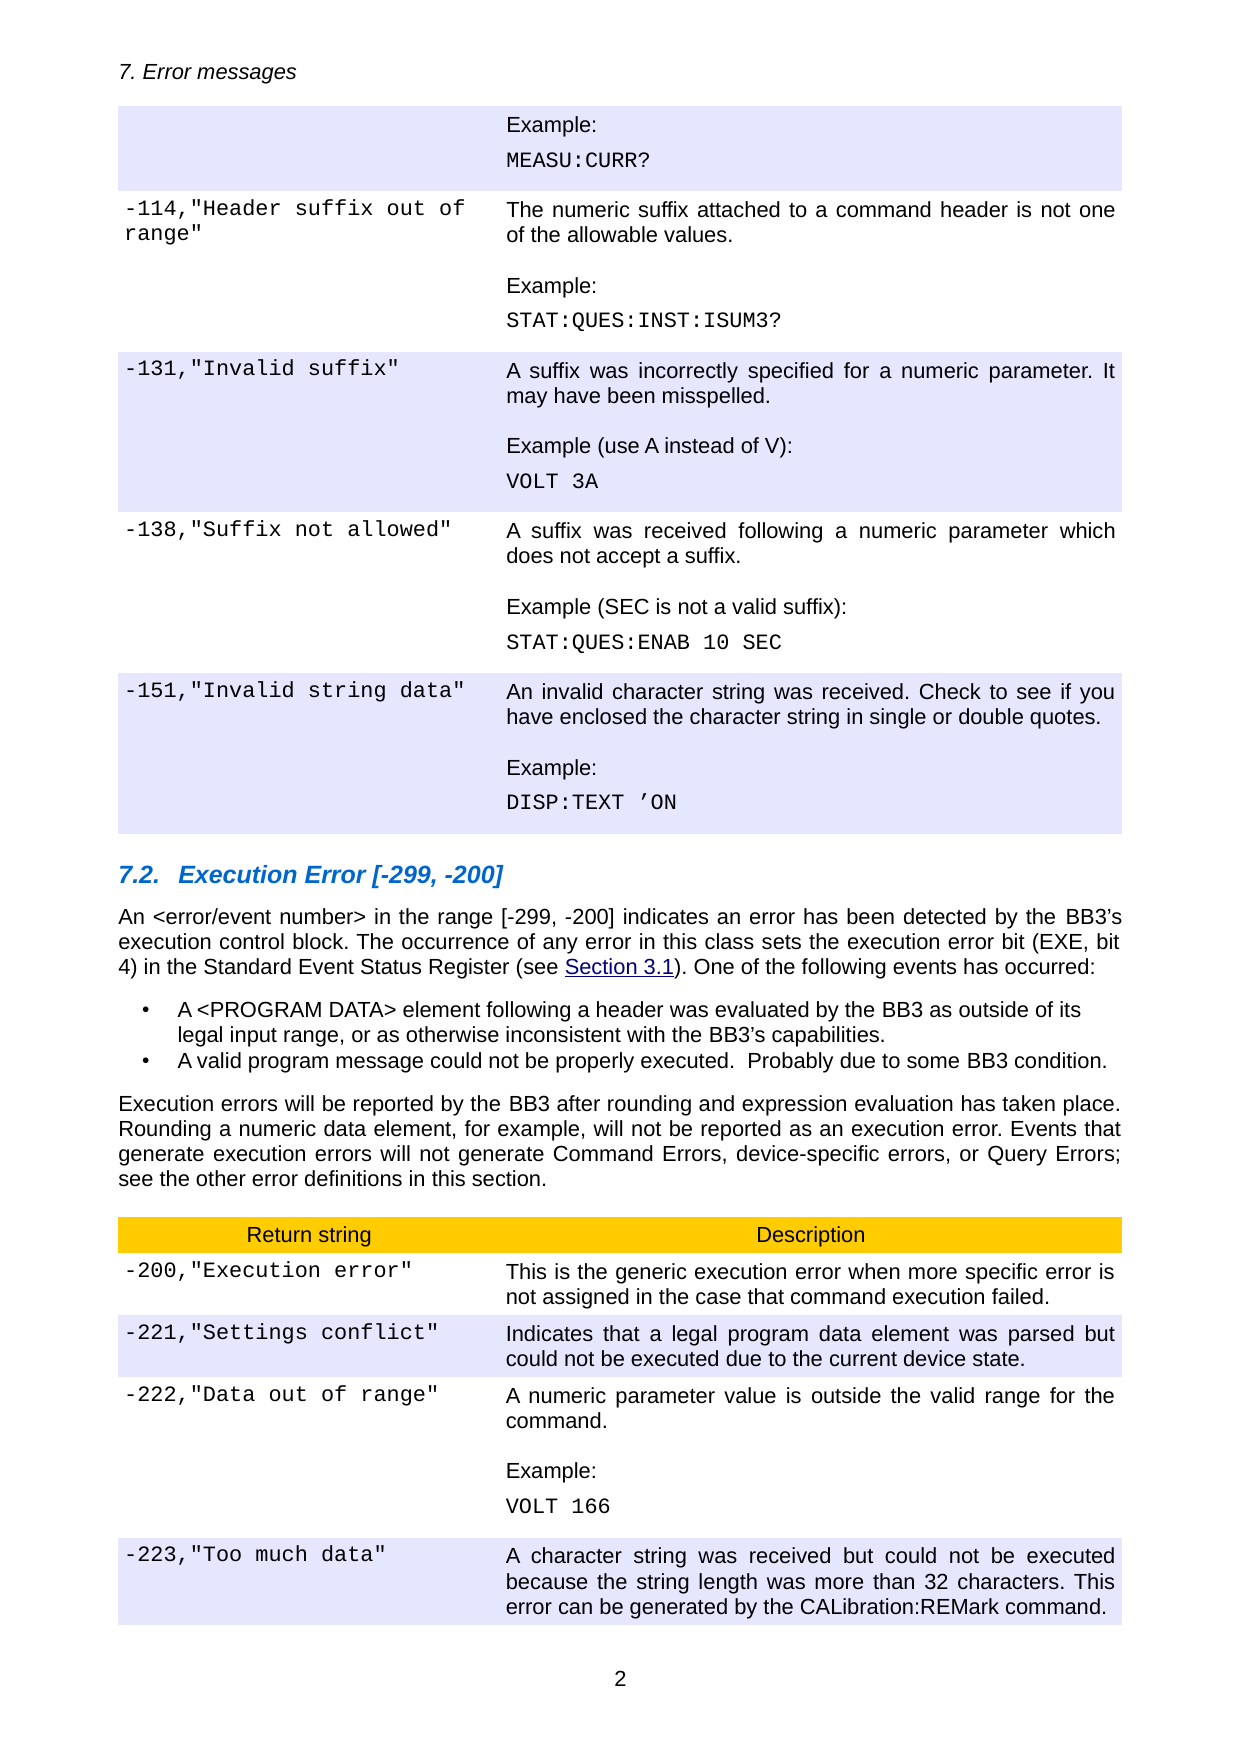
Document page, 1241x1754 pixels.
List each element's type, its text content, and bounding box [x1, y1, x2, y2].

table_cell A suffix was received following a numeric parameter which does not accept a suffix. Example (SEC is not a valid suffix): STAT:QUES:ENAB 10 SEC [500, 513, 1122, 673]
table_cell Example: MEASU:CURR? [500, 106, 1122, 191]
table_cell -222,"Data out of range" [118, 1377, 500, 1538]
table_cell -221,"Settings conflict" [118, 1315, 500, 1377]
table_cell -223,"Too much data" [118, 1538, 500, 1625]
table_cell [118, 106, 500, 191]
table_header Description [500, 1217, 1122, 1253]
subtitle Execution Error [-299, -200] [118, 860, 1122, 889]
table_cell A suffix was incorrectly specified for a numeric parameter. It may have been misspelled. Example (use A instead of V): VOLT 3A [500, 352, 1122, 512]
table_cell -138,"Suffix not allowed" [118, 513, 500, 673]
table_header Return string [118, 1217, 500, 1253]
table_cell -114,"Header suffix out of range" [118, 191, 500, 352]
list A <PROGRAM DATA> element following a header was evaluated by the BB3 as outside of its legal input range, or as otherwise inconsistent with the BB3’s capabilities. [142, 997, 1110, 1048]
text Execution errors will be reported by the BB3 after rounding and expression evaluation has taken place. Rounding a numeric data element, for example, will not be reported as an execution error. Events that generate execution errors will not generate Command Errors, device-specific errors, or Query Errors; see the other error definitions in this section. [118, 1091, 1122, 1191]
table_cell This is the generic execution error when more specific error is not assigned in the case that command execution failed. [500, 1253, 1122, 1315]
table_cell An invalid character string was received. Check to see if you have enclosed the character string in single or double quotes. Example: DISP:TEXT ’ON [500, 673, 1122, 834]
text An <error/event number> in the range [-299, -200] indicates an error has been detected by the BB3’s execution control block. The occurrence of any error in this class sets the execution error bit (EXE, bit 4) in the Standard Event Status Register (see Section 3.1). One of the following events has occurred: [118, 904, 1122, 979]
table_cell The numeric suffix attached to a command header is not one of the allowable values. Example: STAT:QUES:INST:ISUM3? [500, 191, 1122, 352]
table_cell -151,"Invalid string data" [118, 673, 500, 834]
table_cell A character string was received but could not be executed because the string length was more than 32 characters. This error can be generated by the CALibration:REMark command. [500, 1538, 1122, 1625]
table_cell Indicates that a legal program data element was parsed but could not be executed due to the current device state. [500, 1315, 1122, 1377]
table_cell -131,"Invalid suffix" [118, 352, 500, 512]
table_cell -200,"Execution error" [118, 1253, 500, 1315]
list A valid program message could not be properly executed. Probably due to some BB3 condition. [142, 1048, 1110, 1073]
table_cell A numeric parameter value is outside the valid range for the command. Example: VOLT 166 [500, 1377, 1122, 1538]
